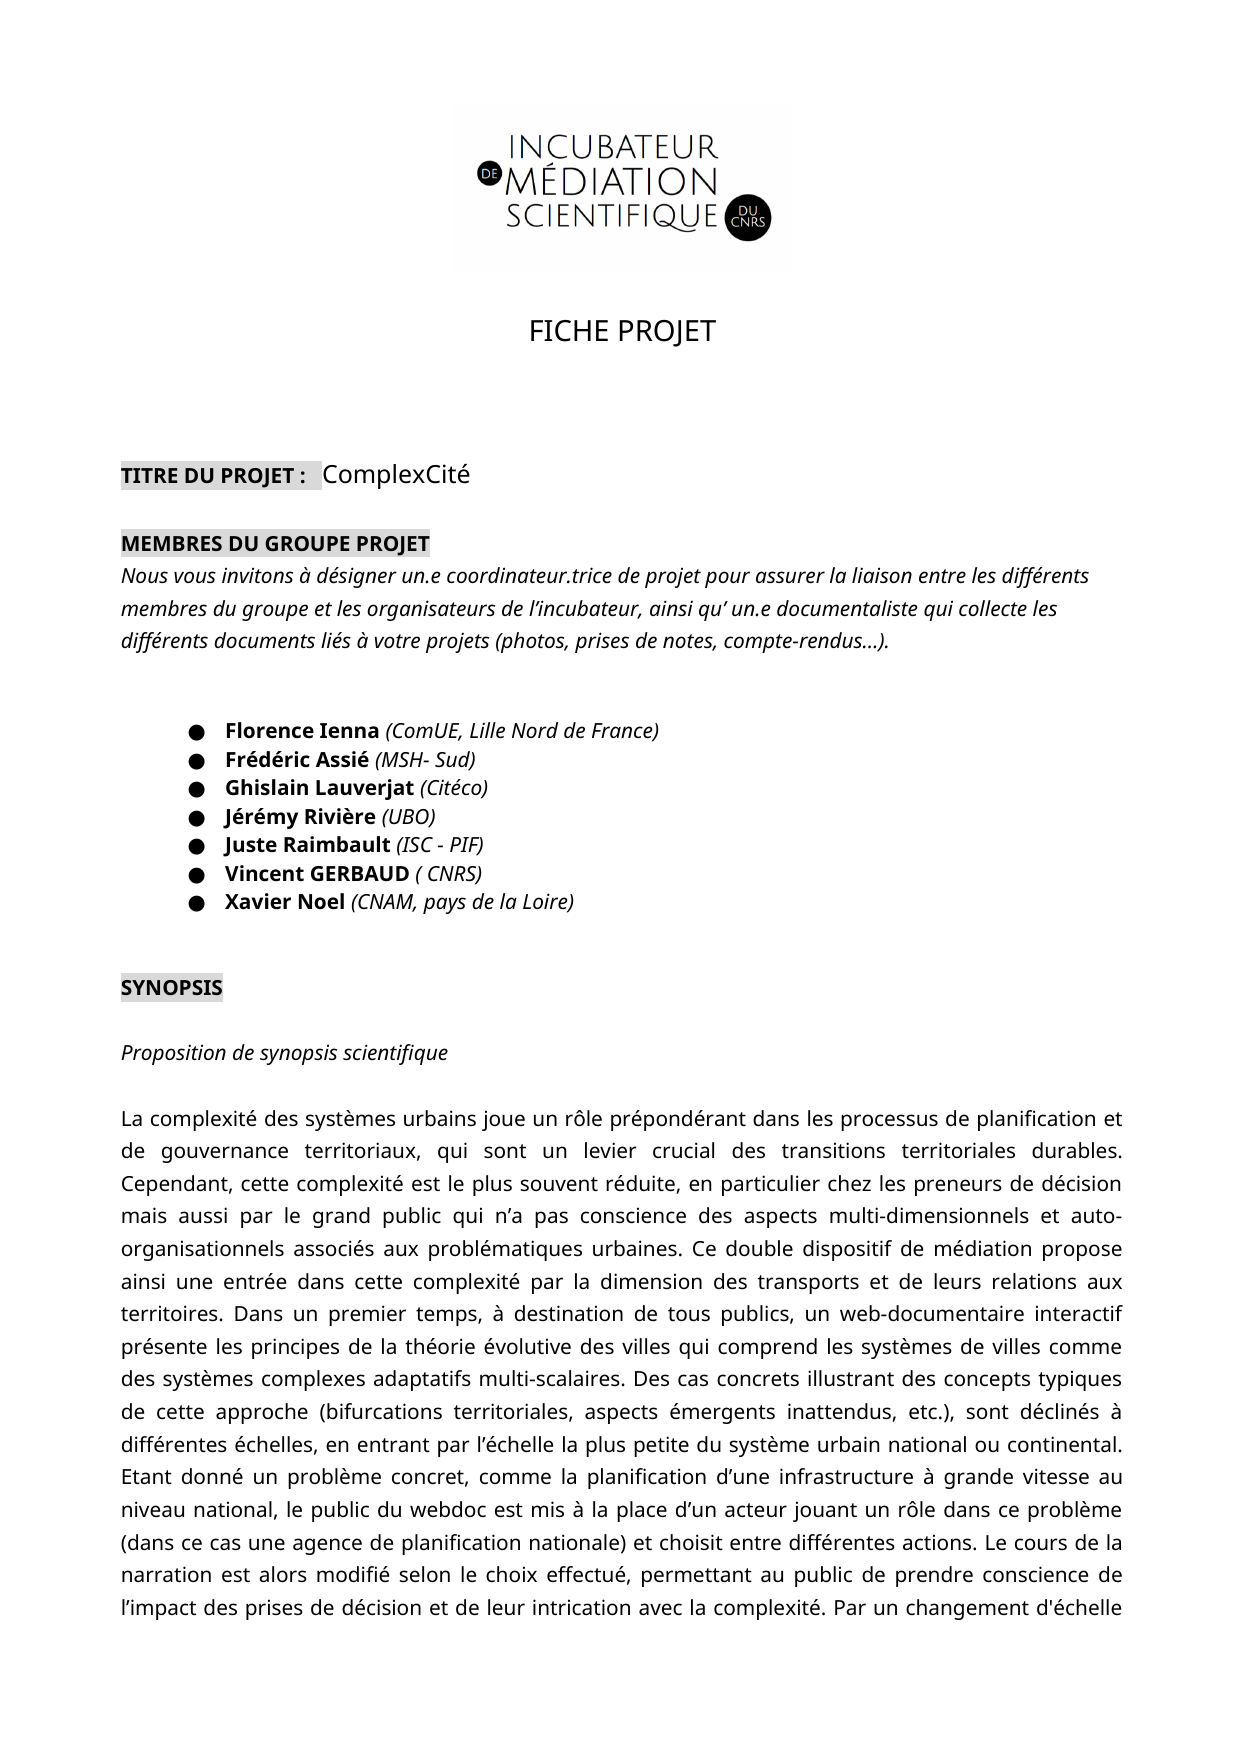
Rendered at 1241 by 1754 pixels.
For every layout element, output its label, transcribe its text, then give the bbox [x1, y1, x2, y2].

text Nous vous invitons à désigner un.e coordinateur.trice de projet pour assurer la liaison entre les différents membres du groupe et les organisateurs de l’incubateur, ainsi qu’ un.e documentaliste qui collecte les différents documents liés à votre projets (photos, prises de notes, compte-rendus…). [121, 561, 1124, 655]
text MEMBRES DU GROUPE PROJET [121, 529, 1124, 557]
list Florence Ienna (ComUE, Lille Nord de France) [187, 717, 1090, 745]
text La complexité des systèmes urbains joue un rôle prépondérant dans les processus de planification et de gouvernance territoriaux, qui sont un levier crucial des transitions territoriales durables. Cependant, cette complexité est le plus souvent réduite, en particulier chez les preneurs de décision mais aussi par le grand public qui n’a pas conscience des aspects multi-dimensionnels et auto-organisationnels associés aux problématiques urbaines. Ce double dispositif de médiation propose ainsi une entrée dans cette complexité par la dimension des transports et de leurs relations aux territoires. Dans un premier temps, à destination de tous publics, un web-documentaire interactif présente les principes de la théorie évolutive des villes qui comprend les systèmes de villes comme des systèmes complexes adaptatifs multi-scalaires. Des cas concrets illustrant des concepts typiques de cette approche (bifurcations territoriales, aspects émergents inattendus, etc.), sont déclinés à différentes échelles, en entrant par l’échelle la plus petite du système urbain national ou continental. Etant donné un problème concret, comme la planification d’une infrastructure à grande vitesse au niveau national, le public du webdoc est mis à la place d’un acteur jouant un rôle dans ce problème (dans ce cas une agence de planification nationale) et choisit entre différentes actions. Le cours de la narration est alors modifié selon le choix effectué, permettant au public de prendre conscience de l’impact des prises de décision et de leur intrication avec la complexité. Par un changement d'échelle [121, 1104, 1124, 1621]
text SYNOPSIS [121, 973, 1124, 1002]
list Ghislain Lauverjat (Citéco) [187, 773, 1090, 802]
picture [452, 103, 793, 271]
list Frédéric Assié (MSH- Sud) [187, 745, 1090, 773]
text TITRE DU PROJET : ComplexCité [121, 457, 1124, 491]
list Xavier Noel (CNAM, pays de la Loire) [187, 887, 1090, 916]
list Vincent GERBAUD ( CNRS) [187, 859, 1090, 887]
text FICHE PROJET [121, 310, 1124, 350]
list Juste Raimbault (ISC - PIF) [187, 830, 1090, 859]
text Proposition de synopsis scientifique [121, 1038, 1124, 1067]
list Jérémy Rivière (UBO) [187, 802, 1090, 830]
